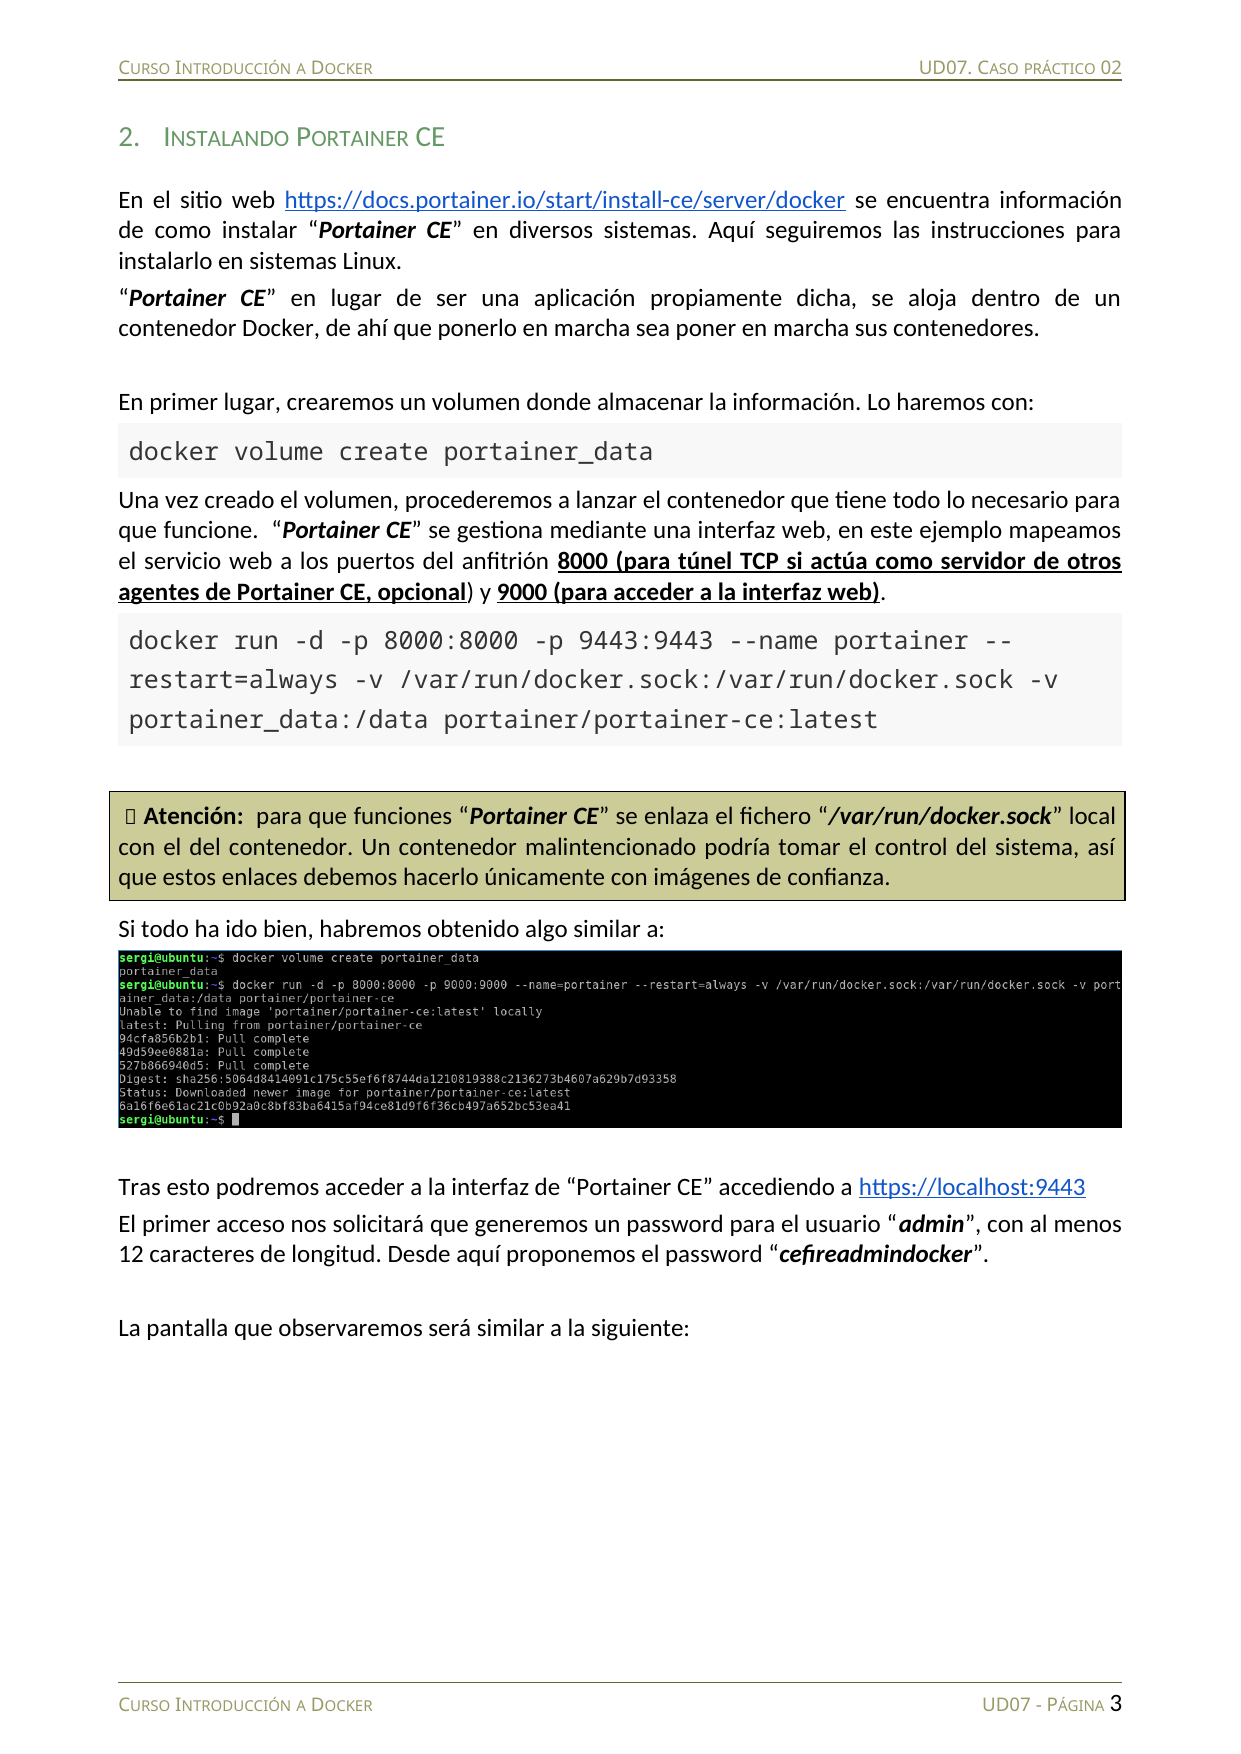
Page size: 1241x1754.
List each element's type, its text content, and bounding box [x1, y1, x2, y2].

text El primer acceso nos solicitará que generemos un password para el usuario “admin”, con al menos 12 caracteres de longitud. Desde aquí proponemos el password “cefireadmindocker”. [118, 1208, 1122, 1269]
text La pantalla que observaremos será similar a la siguiente: [118, 1312, 1122, 1343]
subtitle Instalando Portainer CE [118, 118, 1122, 154]
text Una vez creado el volumen, procederemos a lanzar el contenedor que tiene todo lo necesario para que funcione. “Portainer CE” se gestiona mediante una interfaz web, en este ejemplo mapeamos el servicio web a los puertos del anfitrión 8000 (para túnel TCP si actúa como servidor de otros agentes de Portainer CE, opcional) y 9000 (para acceder a la interfaz web). [118, 484, 1122, 606]
table_header docker run -d -p 8000:8000 -p 9443:9443 --name portainer --restart=always -v /var/run/docker.sock:/var/run/docker.sock -v portainer_data:/data portainer/portainer-ce:latest [118, 613, 1122, 746]
text Tras esto podremos acceder a la interfaz de “Portainer CE” accediendo a https://localhost:9443 [118, 1171, 1122, 1201]
picture [118, 950, 1122, 1128]
table_header docker volume create portainer_data [118, 423, 1122, 478]
text En primer lugar, crearemos un volumen donde almacenar la información. Lo haremos con: [118, 386, 1122, 417]
text ❕ Atención: para que funciones “Portainer CE” se enlaza el fichero “/var/run/docker.sock” local con el del contenedor. Un contenedor malintencionado podría tomar el control del sistema, así que estos enlaces debemos hacerlo únicamente con imágenes de confianza. [110, 792, 1124, 900]
text “Portainer CE” en lugar de ser una aplicación propiamente dicha, se aloja dentro de un contenedor Docker, de ahí que ponerlo en marcha sea poner en marcha sus contenedores. [118, 282, 1122, 343]
text Si todo ha ido bien, habremos obtenido algo similar a: [118, 913, 1122, 944]
text En el sitio web https://docs.portainer.io/start/install-ce/server/docker se encuentra información de como instalar “Portainer CE” en diversos sistemas. Aquí seguiremos las instrucciones para instalarlo en sistemas Linux. [118, 184, 1122, 275]
